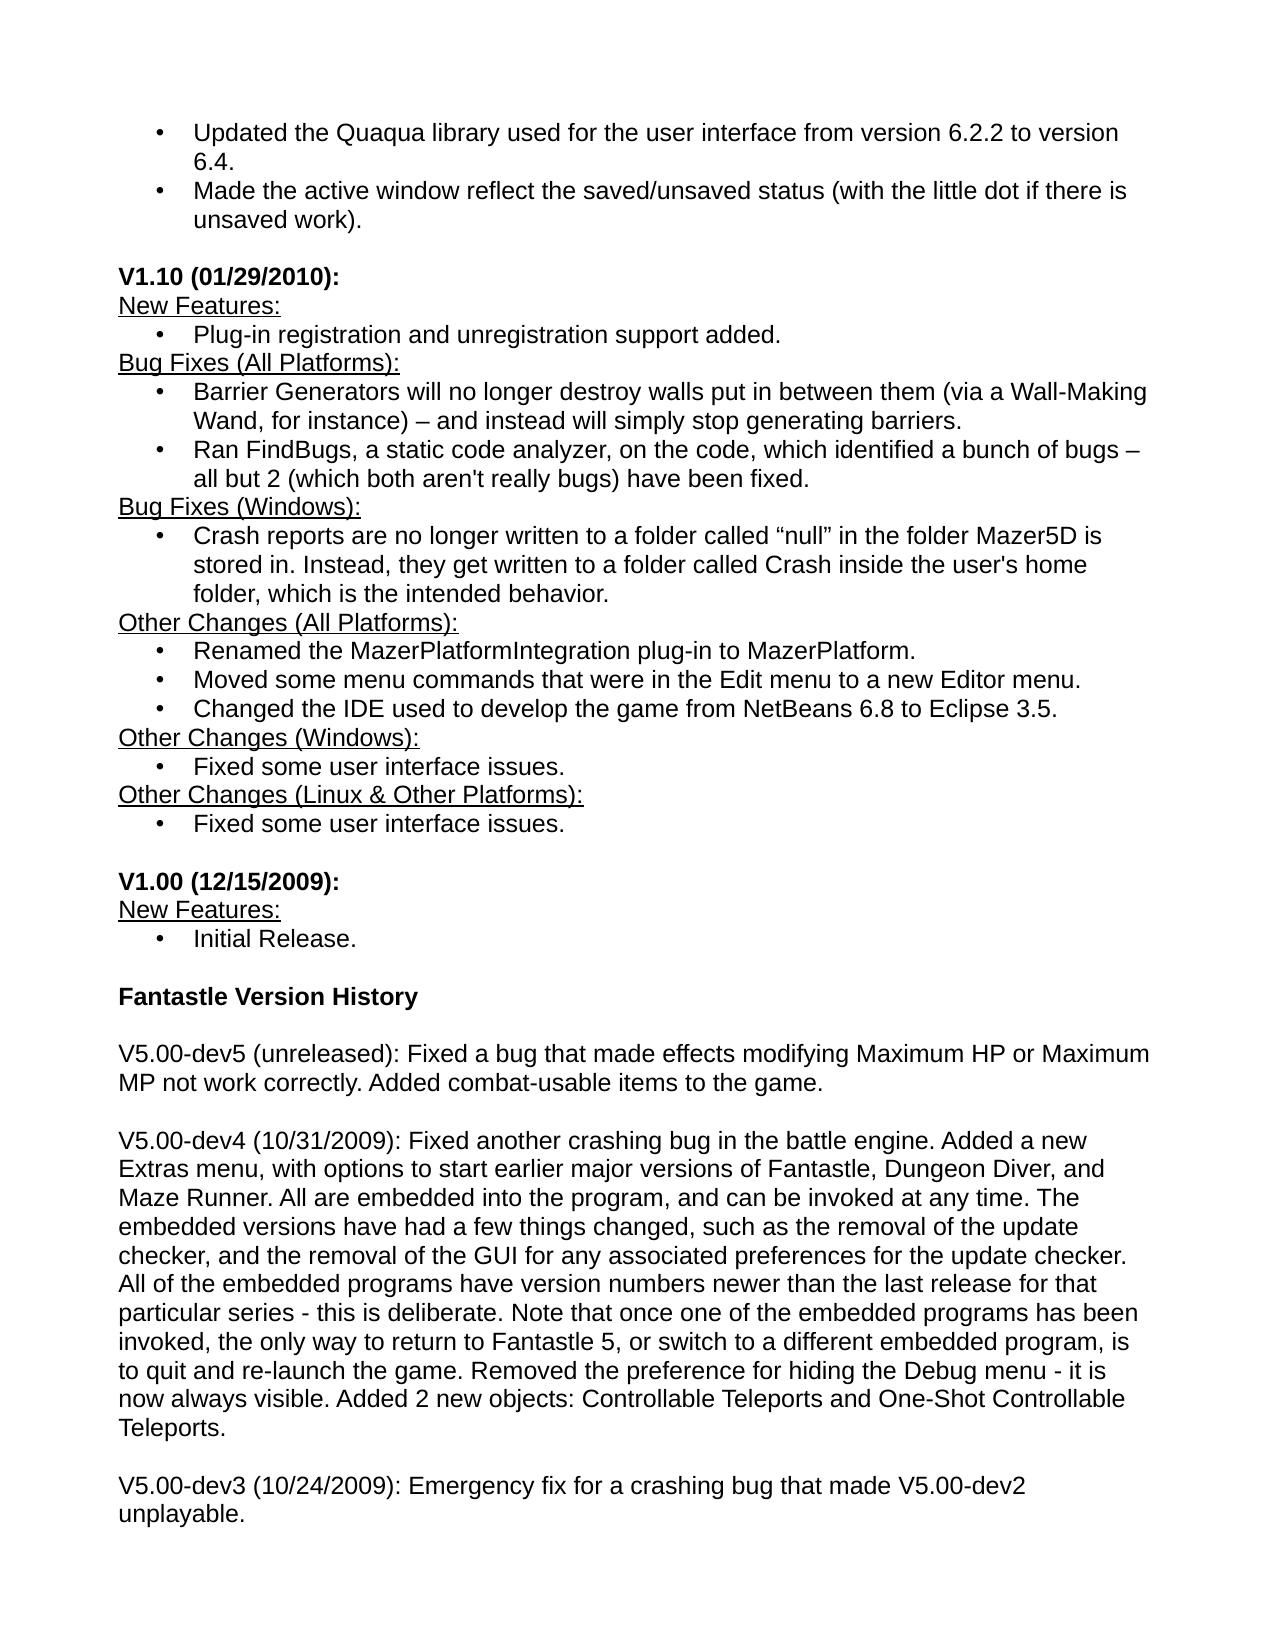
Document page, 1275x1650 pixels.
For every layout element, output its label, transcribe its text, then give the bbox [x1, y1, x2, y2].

text V1.10 (01/29/2010): [118, 262, 1157, 291]
list Initial Release. [156, 924, 1157, 953]
list Renamed the MazerPlatformIntegration plug-in to MazerPlatform. [156, 636, 1157, 665]
list Crash reports are no longer written to a folder called “null” in the folder Mazer5D is stored in. Instead, they get written to a folder called Crash inside the user's home folder, which is the intended behavior. [156, 521, 1157, 607]
list Fixed some user interface issues. [156, 752, 1157, 780]
text Other Changes (Windows): [118, 723, 1157, 752]
text Other Changes (Linux & Other Platforms): [118, 780, 1157, 809]
list Barrier Generators will no longer destroy walls put in between them (via a Wall-Making Wand, for instance) – and instead will simply stop generating barriers. [156, 377, 1157, 435]
text Bug Fixes (All Platforms): [118, 348, 1157, 377]
text New Features: [118, 896, 1157, 924]
text Fantastle Version History [118, 982, 1157, 1011]
list Plug-in registration and unregistration support added. [156, 319, 1157, 348]
text V1.00 (12/15/2009): [118, 867, 1157, 896]
list Fixed some user interface issues. [156, 809, 1157, 838]
list Updated the Quaqua library used for the user interface from version 6.2.2 to version 6.4. [156, 118, 1157, 176]
list Changed the IDE used to develop the game from NetBeans 6.8 to Eclipse 3.5. [156, 694, 1157, 723]
text New Features: [118, 291, 1157, 319]
list Ran FindBugs, a static code analyzer, on the code, which identified a bunch of bugs – all but 2 (which both aren't really bugs) have been fixed. [156, 435, 1157, 492]
list Made the active window reflect the saved/unsaved status (with the little dot if there is unsaved work). [156, 176, 1157, 233]
text Bug Fixes (Windows): [118, 492, 1157, 521]
list Moved some menu commands that were in the Edit menu to a new Editor menu. [156, 665, 1157, 694]
text V5.00-dev5 (unreleased): Fixed a bug that made effects modifying Maximum HP or Maximum MP not work correctly. Added combat-usable items to the game. [118, 1039, 1157, 1097]
text V5.00-dev4 (10/31/2009): Fixed another crashing bug in the battle engine. Added a new Extras menu, with options to start earlier major versions of Fantastle, Dungeon Diver, and Maze Runner. All are embedded into the program, and can be invoked at any time. The embedded versions have had a few things changed, such as the removal of the update checker, and the removal of the GUI for any associated preferences for the update checker. All of the embedded programs have version numbers newer than the last release for that particular series - this is deliberate. Note that once one of the embedded programs has been invoked, the only way to return to Fantastle 5, or switch to a different embedded program, is to quit and re-launch the game. Removed the preference for hiding the Debug menu - it is now always visible. Added 2 new objects: Controllable Teleports and One-Shot Controllable Teleports. [118, 1126, 1157, 1442]
text V5.00-dev3 (10/24/2009): Emergency fix for a crashing bug that made V5.00-dev2 unplayable. [118, 1471, 1157, 1528]
text Other Changes (All Platforms): [118, 607, 1157, 636]
